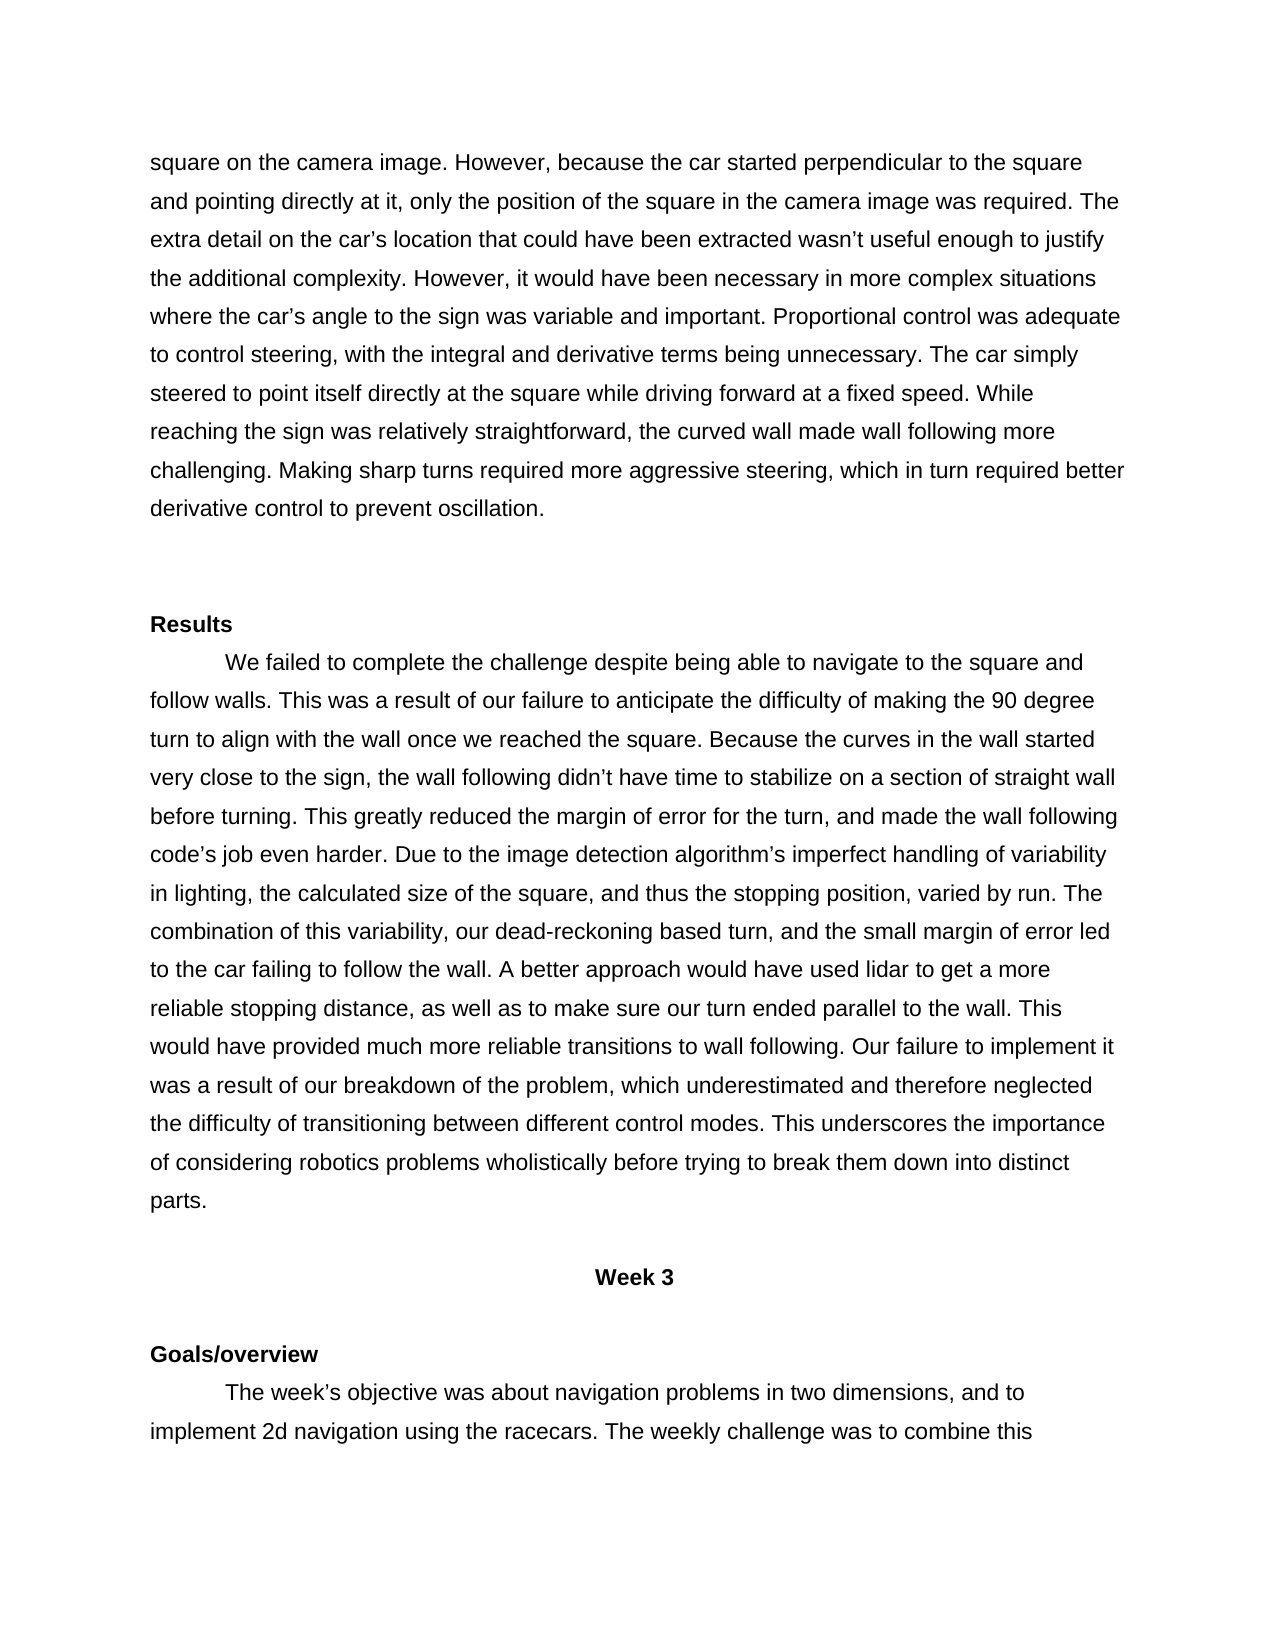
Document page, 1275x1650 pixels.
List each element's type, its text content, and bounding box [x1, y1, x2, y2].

text We failed to complete the challenge despite being able to navigate to the square and follow walls. This was a result of our failure to anticipate the difficulty of making the 90 degree turn to align with the wall once we reached the square. Because the curves in the wall started very close to the sign, the wall following didn’t have time to stabilize on a section of straight wall before turning. This greatly reduced the margin of error for the turn, and made the wall following code’s job even harder. Due to the image detection algorithm’s imperfect handling of variability in lighting, the calculated size of the square, and thus the stopping position, varied by run. The combination of this variability, our dead-reckoning based turn, and the small margin of error led to the car failing to follow the wall. A better approach would have used lidar to get a more reliable stopping distance, as well as to make sure our turn ended parallel to the wall. This would have provided much more reliable transitions to wall following. Our failure to implement it was a result of our breakdown of the problem, which underestimated and therefore neglected the difficulty of transitioning between different control modes. This underscores the importance of considering robotics problems wholistically before trying to break them down into distinct parts. [150, 650, 1125, 1213]
text Results [150, 611, 1125, 637]
text Week 3 [150, 1265, 1125, 1290]
text square on the camera image. However, because the car started perpendicular to the square and pointing directly at it, only the position of the square in the camera image was required. The extra detail on the car’s location that could have been extracted wasn’t useful enough to justify the additional complexity. However, it would have been necessary in more complex situations where the car’s angle to the sign was variable and important. Proportional control was adequate to control steering, with the integral and derivative terms being unnecessary. The car simply steered to point itself directly at the square while driving forward at a fixed speed. While reaching the sign was relatively straightforward, the curved wall made wall following more challenging. Making sharp turns required more aggressive steering, which in turn required better derivative control to prevent oscillation. [150, 150, 1125, 522]
text Goals/overview [150, 1342, 1125, 1367]
text The week’s objective was about navigation problems in two dimensions, and to implement 2d navigation using the racecars. The weekly challenge was to combine this [150, 1380, 1125, 1444]
